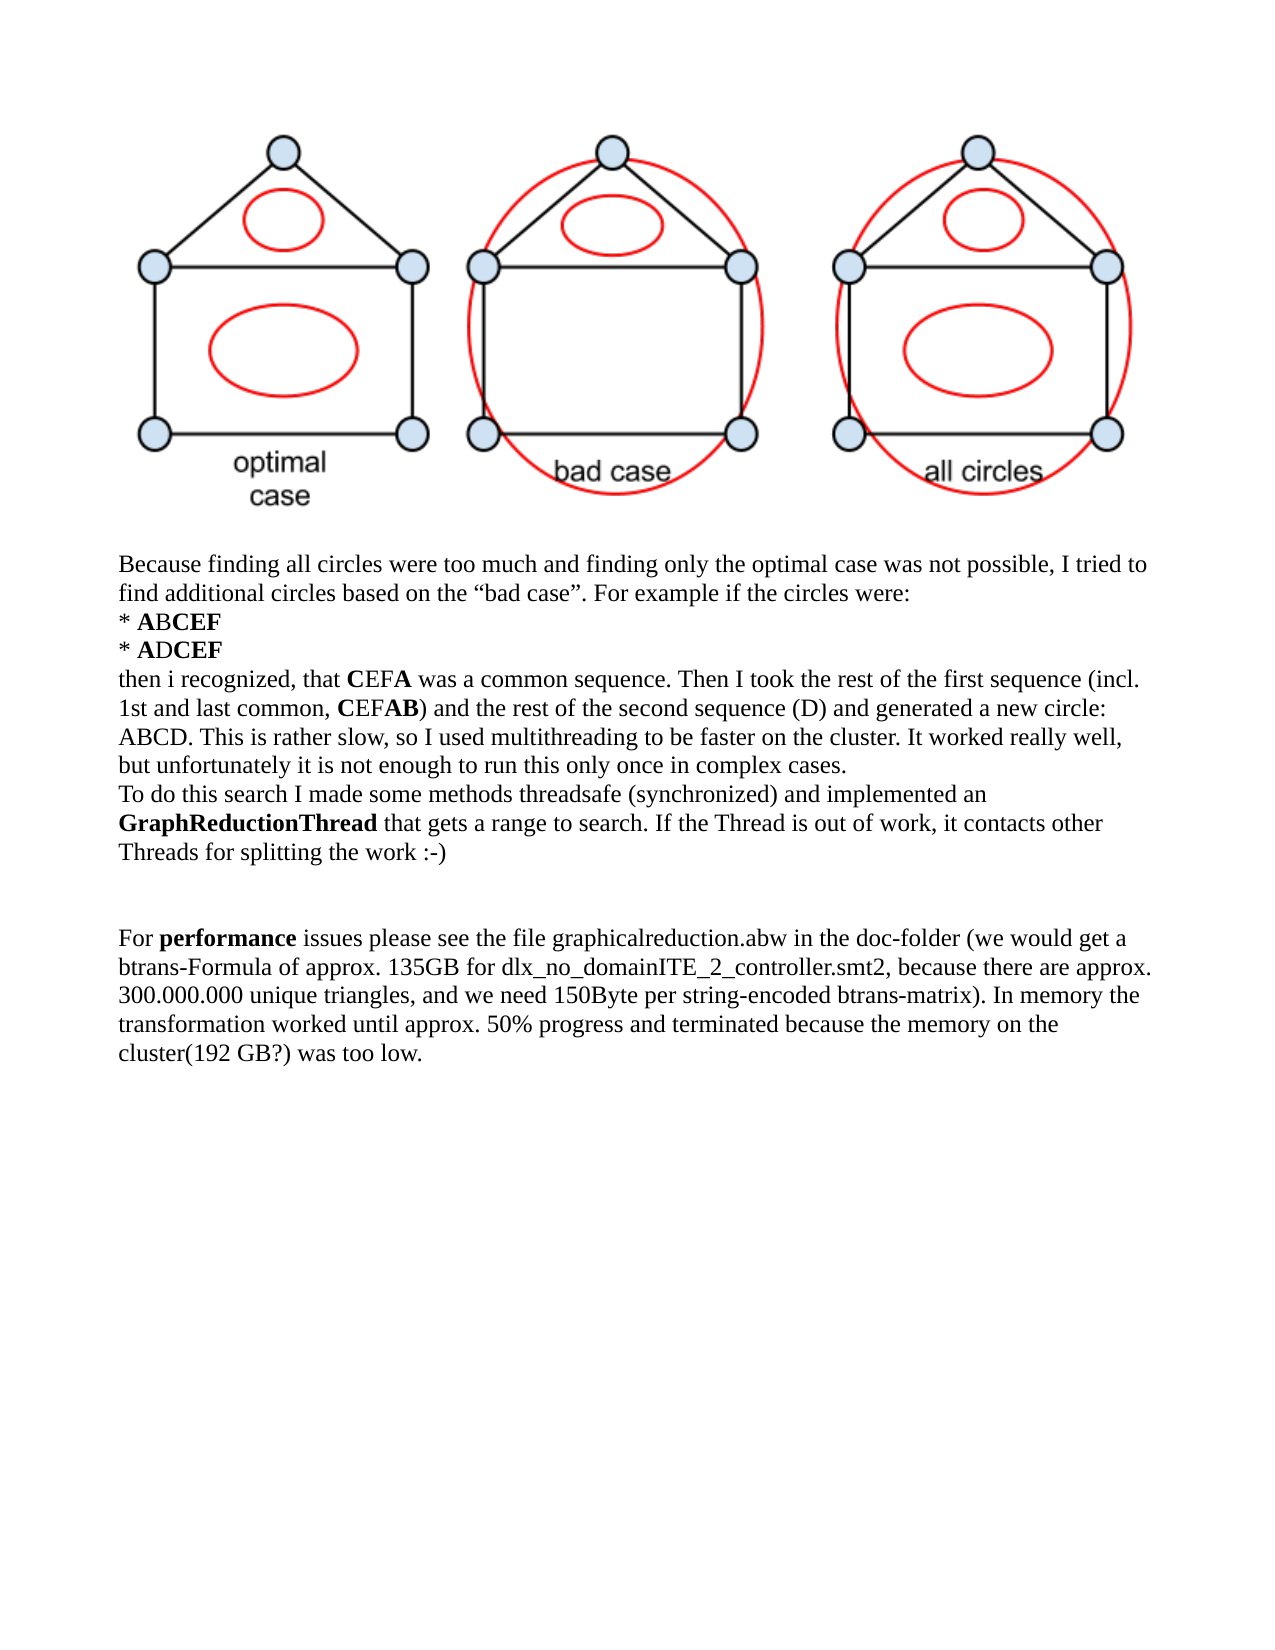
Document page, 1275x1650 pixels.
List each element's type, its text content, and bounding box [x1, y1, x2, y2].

text To do this search I made some methods threadsafe (synchronized) and implemented an GraphReductionThread that gets a range to search. If the Thread is out of work, it contacts other Threads for splitting the work :-) [118, 779, 1157, 866]
picture [118, 118, 1157, 521]
text Because finding all circles were too much and finding only the optimal case was not possible, I tried to find additional circles based on the “bad case”. For example if the circles were: [118, 549, 1157, 607]
text then i recognized, that CEFA was a common sequence. Then I took the rest of the first sequence (incl. 1st and last common, CEFAB) and the rest of the second sequence (D) and generated a new circle: ABCD. This is rather slow, so I used multithreading to be faster on the cluster. It worked really well, but unfortunately it is not enough to run this only once in complex cases. [118, 664, 1157, 779]
text For performance issues please see the file graphicalreduction.abw in the doc-folder (we would get a btrans-Formula of approx. 135GB for dlx_no_domainITE_2_controller.smt2, because there are approx. 300.000.000 unique triangles, and we need 150Byte per string-encoded btrans-matrix). In memory the transformation worked until approx. 50% progress and terminated because the memory on the cluster(192 GB?) was too low. [118, 923, 1157, 1067]
text * ADCEF [118, 636, 1157, 664]
text * ABCEF [118, 607, 1157, 636]
